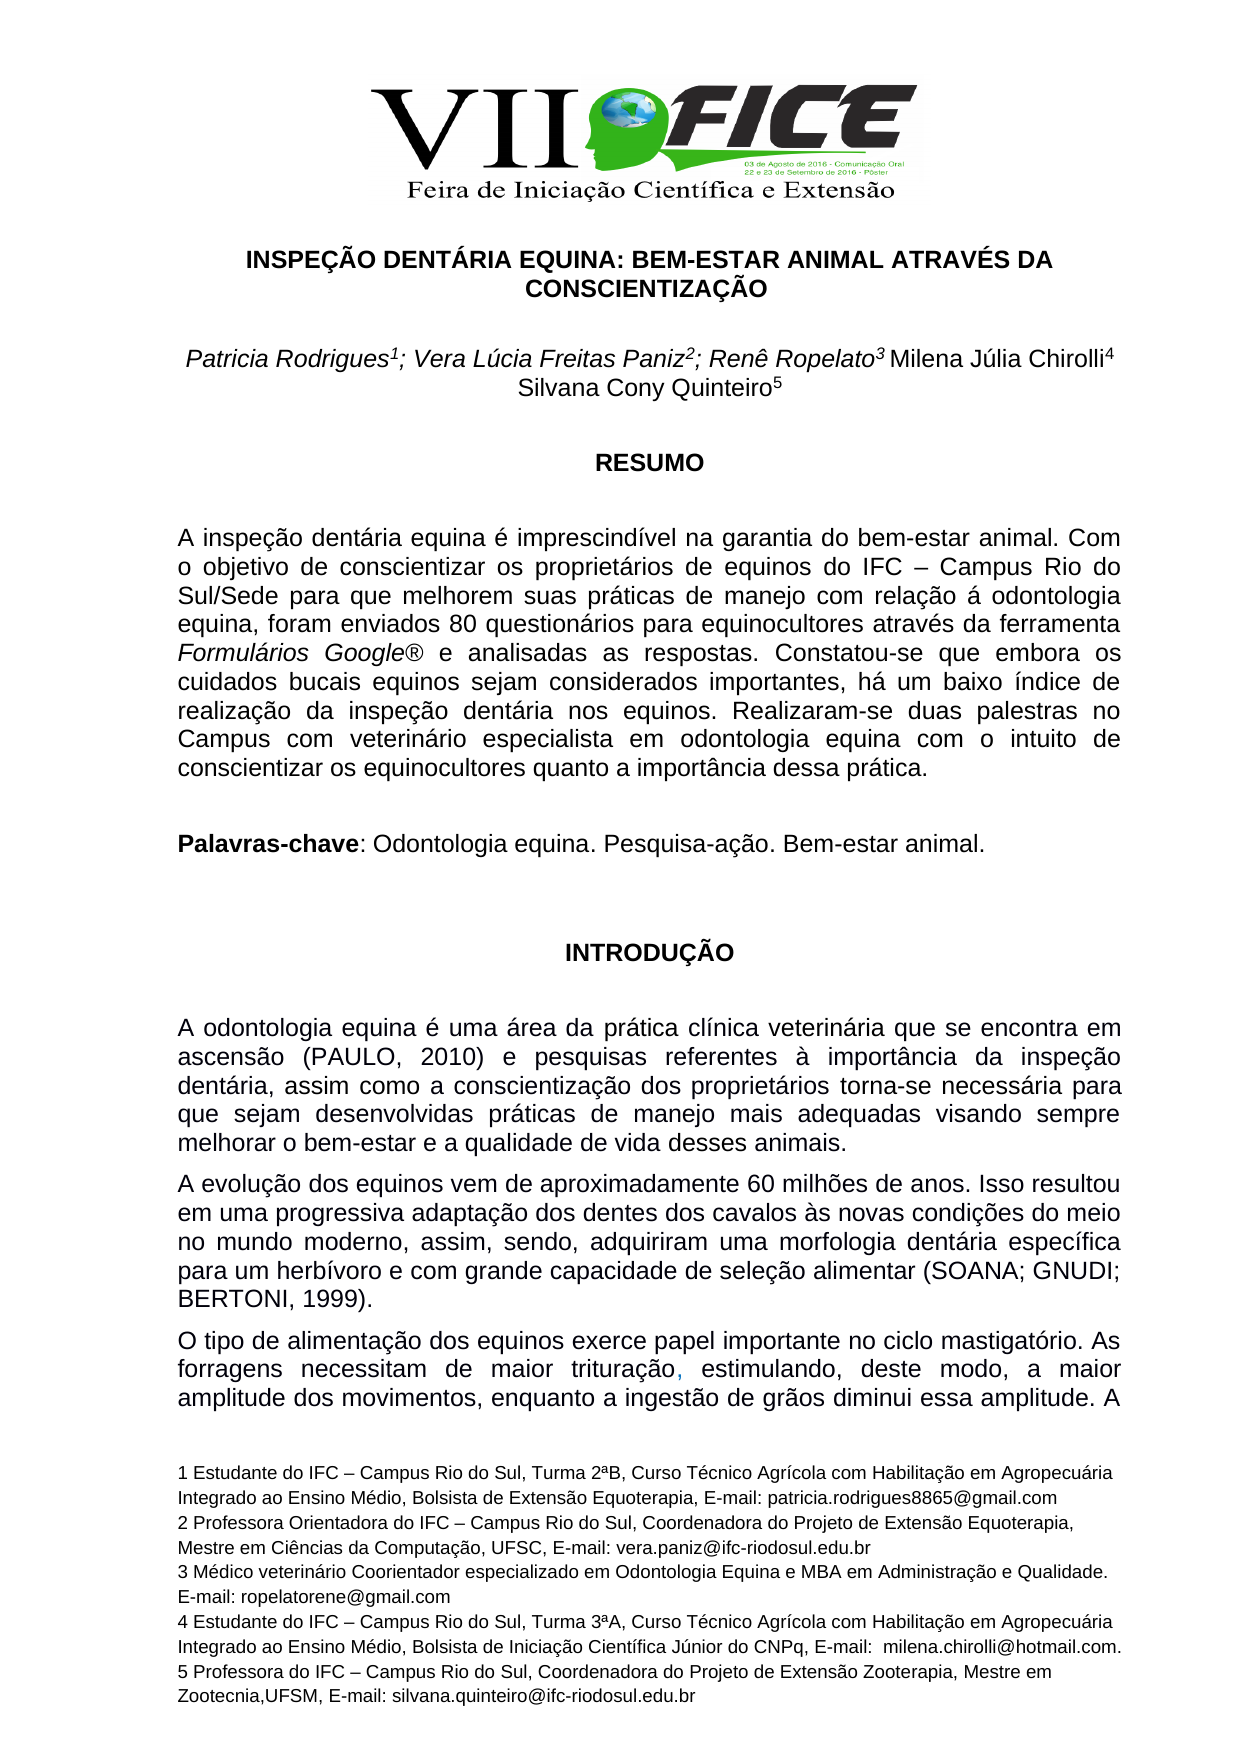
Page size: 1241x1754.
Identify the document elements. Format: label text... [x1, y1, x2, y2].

text INSPEÇÃO DENTÁRIA EQUINA: BEM-ESTAR ANIMAL ATRAVÉS DA CONSCIENTIZAÇÃO [177, 245, 1122, 303]
text A evolução dos equinos vem de aproximadamente 60 milhões de anos. Isso resultou em uma progressiva adaptação dos dentes dos cavalos às novas condições do meio no mundo moderno, assim, sendo, adquiriram uma morfologia dentária específica para um herbívoro e com grande capacidade de seleção alimentar (SOANA; GNUDI; BERTONI, 1999). [177, 1169, 1122, 1313]
text A inspeção dentária equina é imprescindível na garantia do bem-estar animal. Com o objetivo de conscientizar os proprietários de equinos do IFC – Campus Rio do Sul/Sede para que melhorem suas práticas de manejo com relação á odontologia equina, foram enviados 80 questionários para equinocultores através da ferramenta Formulários Google® e analisadas as respostas. Constatou-se que embora os cuidados bucais equinos sejam considerados importantes, há um baixo índice de realização da inspeção dentária nos equinos. Realizaram-se duas palestras no Campus com veterinário especialista em odontologia equina com o intuito de conscientizar os equinocultores quanto a importância dessa prática. [177, 523, 1122, 782]
text INTRODUÇÃO [177, 938, 1122, 967]
text Palavras-chave: Odontologia equina. Pesquisa-ação. Bem-estar animal. [177, 828, 1122, 857]
text RESUMO [177, 448, 1122, 477]
text Patricia Rodrigues1; Vera Lúcia Freitas Paniz2; Renê Ropelato3 Milena Júlia Chirolli4 Silvana Cony Quinteiro5 [177, 344, 1122, 401]
text A odontologia equina é uma área da prática clínica veterinária que se encontra em ascensão (PAULO, 2010) e pesquisas referentes à importância da inspeção dentária, assim como a conscientização dos proprietários torna-se necessária para que sejam desenvolvidas práticas de manejo mais adequadas visando sempre melhorar o bem-estar e a qualidade de vida desses animais. [177, 1013, 1122, 1157]
text O tipo de alimentação dos equinos exerce papel importante no ciclo mastigatório. As forragens necessitam de maior trituração, estimulando, deste modo, a maior amplitude dos movimentos, enquanto a ingestão de grãos diminui essa amplitude. A [177, 1326, 1122, 1412]
